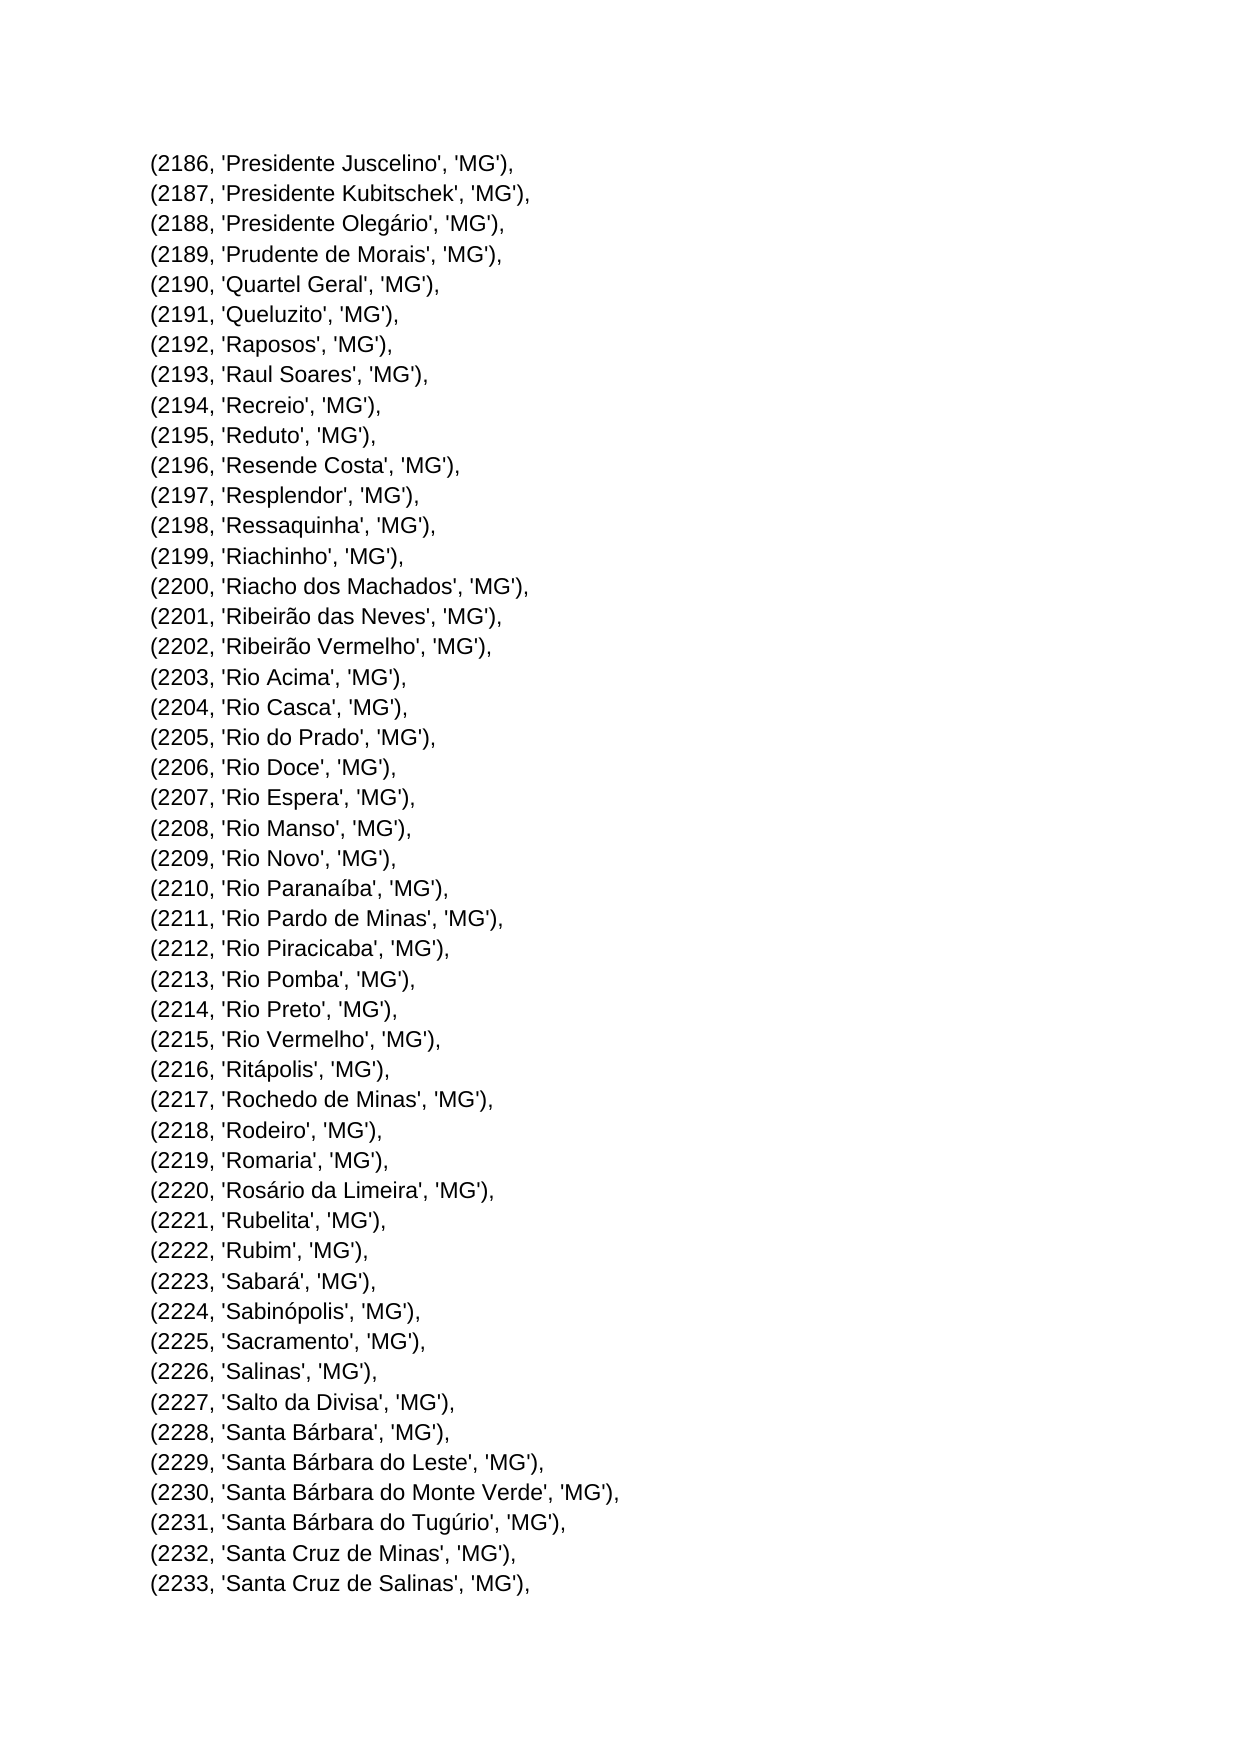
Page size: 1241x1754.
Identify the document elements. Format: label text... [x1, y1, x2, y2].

text (2198, 'Ressaquinha', 'MG'), [150, 512, 1090, 539]
text (2221, 'Rubelita', 'MG'), [150, 1207, 1090, 1234]
text (2190, 'Quartel Geral', 'MG'), [150, 271, 1090, 297]
text (2227, 'Salto da Divisa', 'MG'), [150, 1388, 1090, 1415]
text (2186, 'Presidente Juscelino', 'MG'), [150, 150, 1090, 176]
text (2215, 'Rio Vermelho', 'MG'), [150, 1026, 1090, 1052]
text (2209, 'Rio Novo', 'MG'), [150, 845, 1090, 871]
text (2216, 'Ritápolis', 'MG'), [150, 1056, 1090, 1083]
text (2213, 'Rio Pomba', 'MG'), [150, 966, 1090, 992]
text (2230, 'Santa Bárbara do Monte Verde', 'MG'), [150, 1479, 1090, 1506]
text (2208, 'Rio Manso', 'MG'), [150, 814, 1090, 841]
text (2207, 'Rio Espera', 'MG'), [150, 784, 1090, 811]
text (2193, 'Raul Soares', 'MG'), [150, 361, 1090, 388]
text (2223, 'Sabará', 'MG'), [150, 1268, 1090, 1294]
text (2218, 'Rodeiro', 'MG'), [150, 1117, 1090, 1143]
text (2194, 'Recreio', 'MG'), [150, 392, 1090, 418]
text (2228, 'Santa Bárbara', 'MG'), [150, 1419, 1090, 1445]
text (2195, 'Reduto', 'MG'), [150, 422, 1090, 448]
text (2191, 'Queluzito', 'MG'), [150, 301, 1090, 327]
text (2192, 'Raposos', 'MG'), [150, 331, 1090, 358]
text (2232, 'Santa Cruz de Minas', 'MG'), [150, 1539, 1090, 1566]
text (2231, 'Santa Bárbara do Tugúrio', 'MG'), [150, 1509, 1090, 1536]
text (2203, 'Rio Acima', 'MG'), [150, 663, 1090, 690]
text (2214, 'Rio Preto', 'MG'), [150, 996, 1090, 1022]
text (2220, 'Rosário da Limeira', 'MG'), [150, 1177, 1090, 1203]
text (2196, 'Resende Costa', 'MG'), [150, 452, 1090, 478]
text (2210, 'Rio Paranaíba', 'MG'), [150, 875, 1090, 901]
text (2206, 'Rio Doce', 'MG'), [150, 754, 1090, 781]
text (2226, 'Salinas', 'MG'), [150, 1358, 1090, 1385]
text (2212, 'Rio Piracicaba', 'MG'), [150, 935, 1090, 962]
text (2187, 'Presidente Kubitschek', 'MG'), [150, 180, 1090, 207]
text (2219, 'Romaria', 'MG'), [150, 1147, 1090, 1173]
text (2202, 'Ribeirão Vermelho', 'MG'), [150, 633, 1090, 660]
text (2188, 'Presidente Olegário', 'MG'), [150, 210, 1090, 237]
text (2189, 'Prudente de Morais', 'MG'), [150, 241, 1090, 267]
text (2200, 'Riacho dos Machados', 'MG'), [150, 573, 1090, 599]
text (2225, 'Sacramento', 'MG'), [150, 1328, 1090, 1354]
text (2205, 'Rio do Prado', 'MG'), [150, 724, 1090, 750]
text (2224, 'Sabinópolis', 'MG'), [150, 1298, 1090, 1324]
text (2199, 'Riachinho', 'MG'), [150, 543, 1090, 569]
text (2201, 'Ribeirão das Neves', 'MG'), [150, 603, 1090, 629]
text (2211, 'Rio Pardo de Minas', 'MG'), [150, 905, 1090, 932]
text (2197, 'Resplendor', 'MG'), [150, 482, 1090, 509]
text (2217, 'Rochedo de Minas', 'MG'), [150, 1086, 1090, 1113]
text (2204, 'Rio Casca', 'MG'), [150, 694, 1090, 720]
text (2229, 'Santa Bárbara do Leste', 'MG'), [150, 1449, 1090, 1475]
text (2233, 'Santa Cruz de Salinas', 'MG'), [150, 1570, 1090, 1596]
text (2222, 'Rubim', 'MG'), [150, 1237, 1090, 1264]
